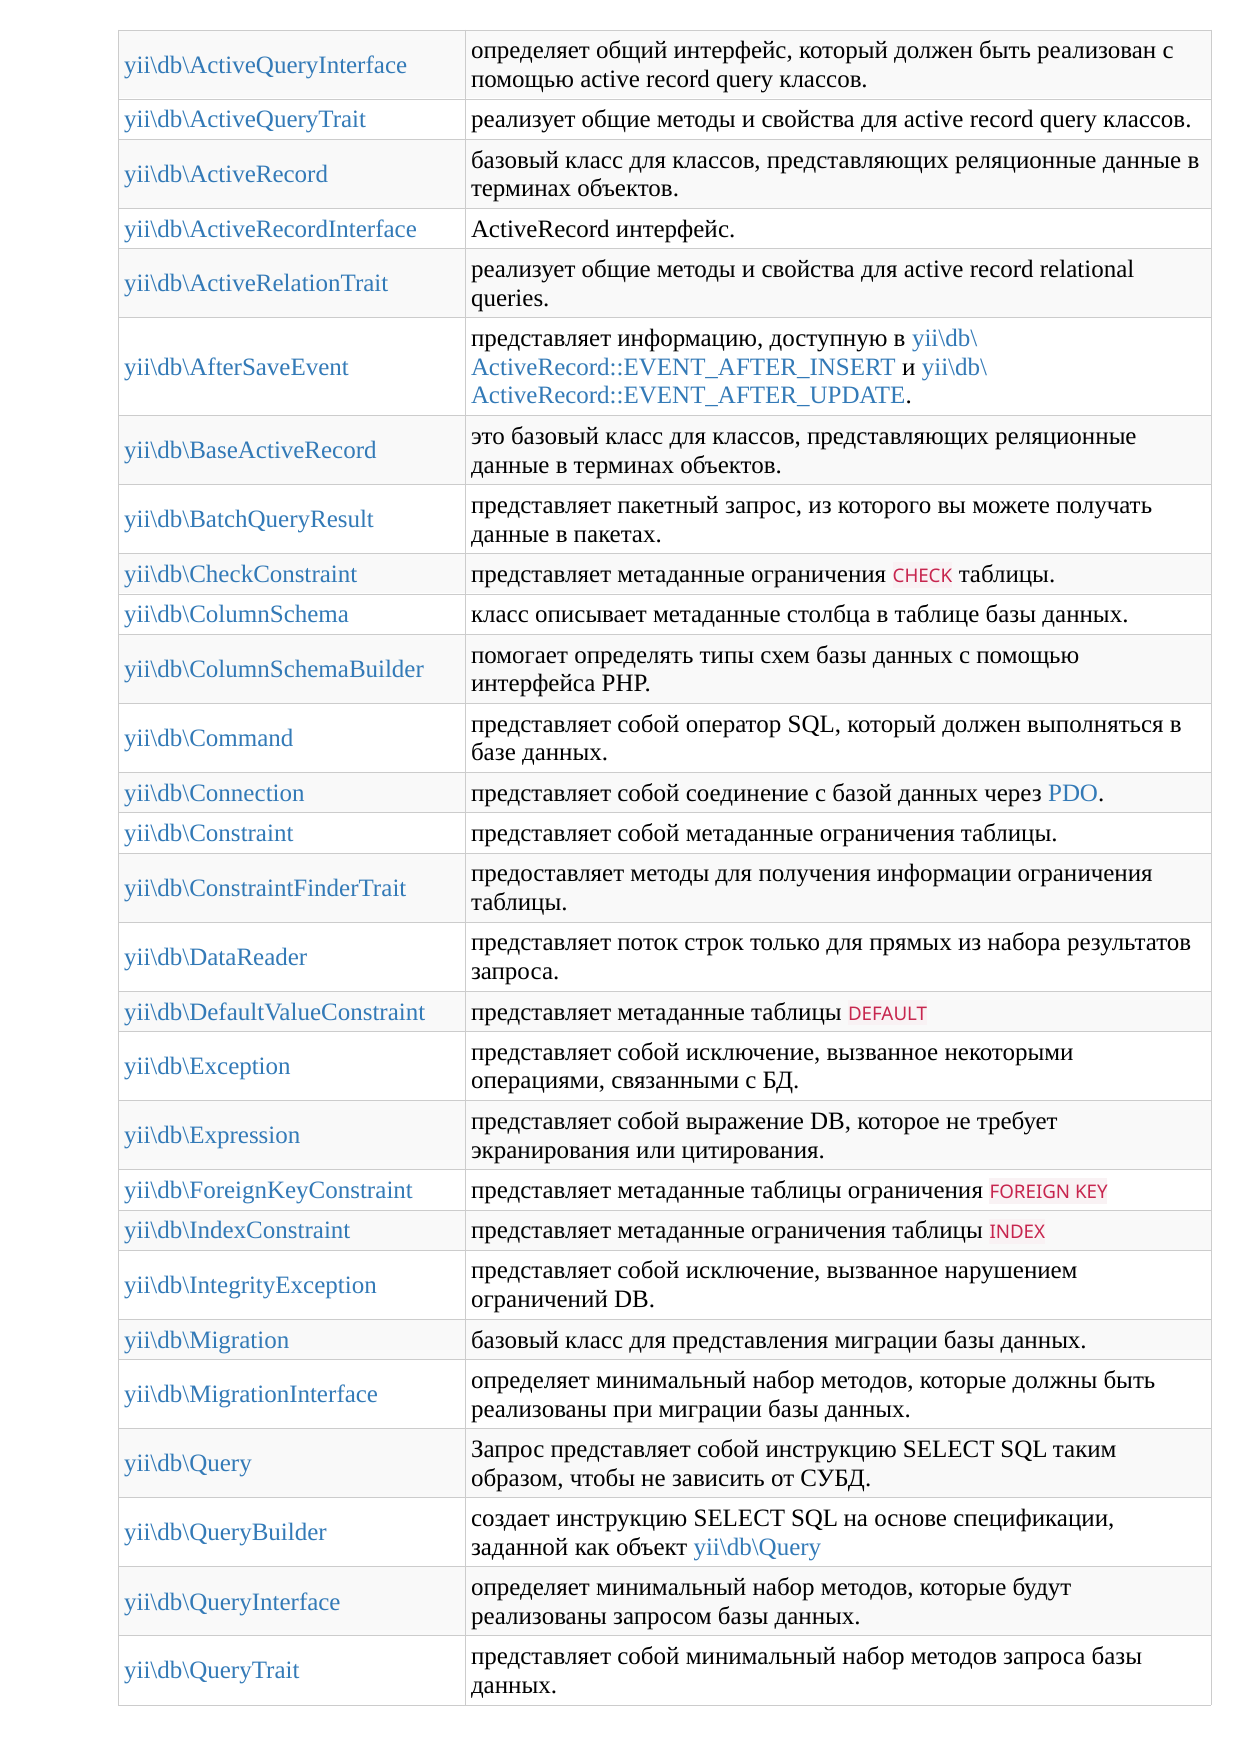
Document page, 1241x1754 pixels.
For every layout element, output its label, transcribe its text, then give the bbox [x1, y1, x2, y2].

table_cell yii\db\ConstraintFinderTrait [119, 854, 465, 922]
table_cell yii\db\ActiveQueryInterface [119, 31, 465, 98]
table_cell представляет собой выражение DB, которое не требует экранирования или цитирования. [466, 1101, 1211, 1169]
table_cell yii\db\ColumnSchema [119, 595, 465, 634]
table_cell ActiveRecord интерфейс. [466, 209, 1211, 248]
table_cell представляет метаданные таблицы ограничения FOREIGN KEY [466, 1170, 1211, 1209]
table_cell представляет метаданные таблицы DEFAULT [466, 992, 1211, 1031]
table_cell создает инструкцию SELECT SQL на основе спецификации, заданной как объект yii\db\Query [466, 1498, 1211, 1566]
table_cell yii\db\Constraint [119, 813, 465, 853]
table_cell представляет метаданные ограничения CHECK таблицы. [466, 554, 1211, 593]
table_cell yii\db\QueryInterface [119, 1567, 465, 1635]
table_cell класс описывает метаданные столбца в таблице базы данных. [466, 595, 1211, 634]
table_cell yii\db\AfterSaveEvent [119, 318, 465, 415]
table_cell yii\db\IndexConstraint [119, 1211, 465, 1250]
table_cell представляет собой оператор SQL, который должен выполняться в базе данных. [466, 704, 1211, 772]
table_cell представляет собой исключение, вызванное некоторыми операциями, связанными с БД. [466, 1032, 1211, 1100]
table_cell yii\db\ActiveRelationTrait [119, 249, 465, 317]
table_cell yii\db\ForeignKeyConstraint [119, 1170, 465, 1209]
table_cell yii\db\ActiveQueryTrait [119, 100, 465, 139]
table_cell yii\db\ColumnSchemaBuilder [119, 635, 465, 703]
table_cell это базовый класс для классов, представляющих реляционные данные в терминах объектов. [466, 416, 1211, 484]
table_cell определяет общий интерфейс, который должен быть реализован с помощью active record query классов. [466, 31, 1211, 98]
table_cell yii\db\Query [119, 1429, 465, 1497]
table_cell представляет метаданные ограничения таблицы INDEX [466, 1211, 1211, 1250]
table_cell представляет поток строк только для прямых из набора результатов запроса. [466, 923, 1211, 991]
table_cell базовый класс для классов, представляющих реляционные данные в терминах объектов. [466, 140, 1211, 208]
table_cell предоставляет методы для получения информации ограничения таблицы. [466, 854, 1211, 922]
table_cell yii\db\DefaultValueConstraint [119, 992, 465, 1031]
table_cell представляет информацию, доступную в yii\db\ActiveRecord::EVENT_AFTER_INSERT и yii\db\ActiveRecord::EVENT_AFTER_UPDATE. [466, 318, 1211, 415]
table_cell yii\db\QueryBuilder [119, 1498, 465, 1566]
table_cell yii\db\Exception [119, 1032, 465, 1100]
table_cell представляет собой минимальный набор методов запроса базы данных. [466, 1636, 1211, 1704]
table_cell базовый класс для представления миграции базы данных. [466, 1320, 1211, 1359]
table_cell Запрос представляет собой инструкцию SELECT SQL таким образом, чтобы не зависить от СУБД. [466, 1429, 1211, 1497]
table_cell представляет собой соединение с базой данных через PDO. [466, 773, 1211, 812]
table_cell реализует общие методы и свойства для active record query классов. [466, 100, 1211, 139]
table_cell представляет собой метаданные ограничения таблицы. [466, 813, 1211, 853]
table_cell yii\db\MigrationInterface [119, 1360, 465, 1428]
table_cell yii\db\BatchQueryResult [119, 485, 465, 553]
table_cell yii\db\CheckConstraint [119, 554, 465, 593]
table_cell yii\db\Expression [119, 1101, 465, 1169]
table_cell yii\db\Migration [119, 1320, 465, 1359]
table_cell реализует общие методы и свойства для active record relational queries. [466, 249, 1211, 317]
table_cell определяет минимальный набор методов, которые будут реализованы запросом базы данных. [466, 1567, 1211, 1635]
table_cell yii\db\IntegrityException [119, 1251, 465, 1319]
table_cell yii\db\Connection [119, 773, 465, 812]
table_cell yii\db\DataReader [119, 923, 465, 991]
table_cell yii\db\Command [119, 704, 465, 772]
table_cell представляет пакетный запрос, из которого вы можете получать данные в пакетах. [466, 485, 1211, 553]
table_cell помогает определять типы схем базы данных с помощью интерфейса PHP. [466, 635, 1211, 703]
table_cell представляет собой исключение, вызванное нарушением ограничений DB. [466, 1251, 1211, 1319]
table_cell yii\db\BaseActiveRecord [119, 416, 465, 484]
table_cell yii\db\QueryTrait [119, 1636, 465, 1704]
table_cell yii\db\ActiveRecord [119, 140, 465, 208]
table_cell yii\db\ActiveRecordInterface [119, 209, 465, 248]
table_cell определяет минимальный набор методов, которые должны быть реализованы при миграции базы данных. [466, 1360, 1211, 1428]
